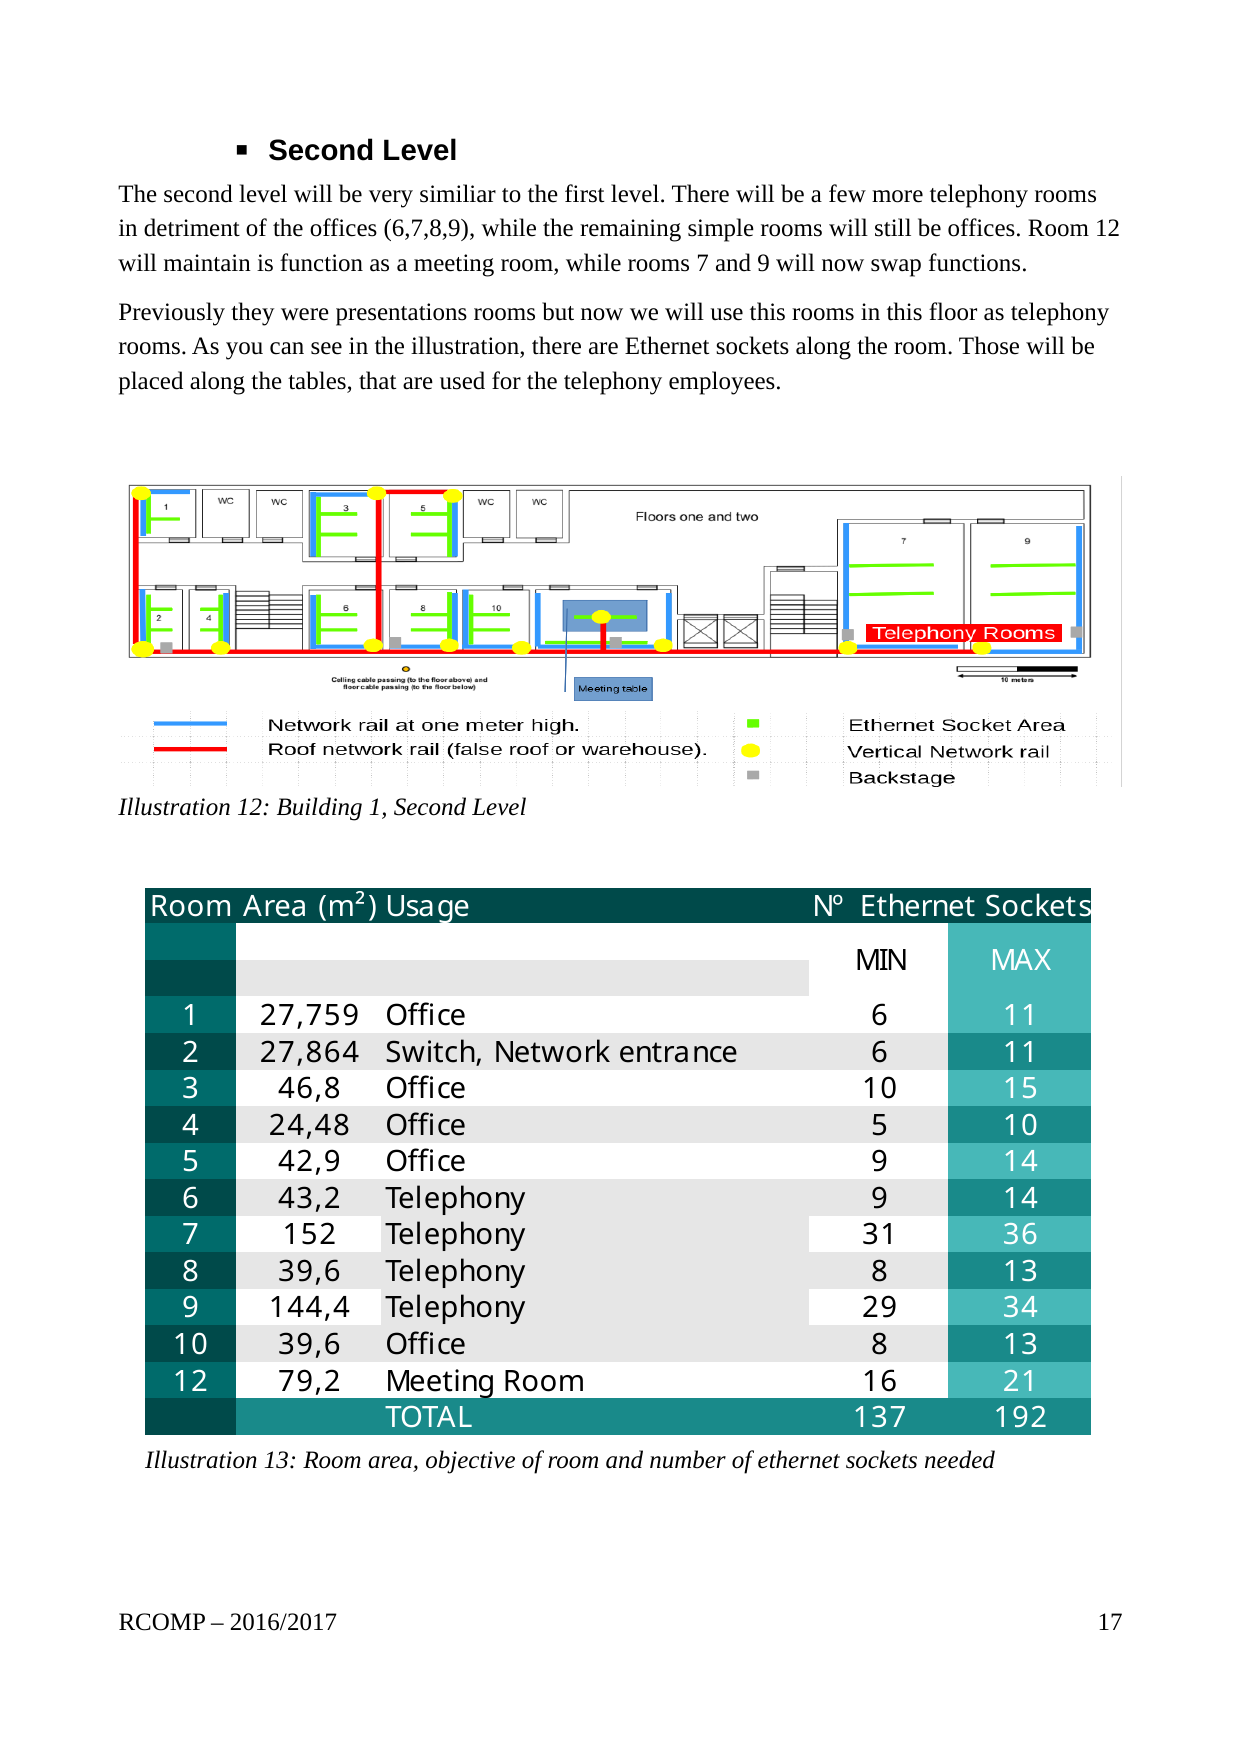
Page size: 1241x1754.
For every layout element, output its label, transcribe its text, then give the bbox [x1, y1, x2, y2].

text Illustration 12: Building 1, Second Level [118, 787, 1122, 821]
subtitle Second Level [231, 133, 1122, 166]
picture [118, 476, 1123, 787]
text Previously they were presentations rooms but now we will use this rooms in this floor as telephony rooms. As you can see in the illustration, there are Ethernet sockets along the room. Those will be placed along the tables, that are used for the telephony employees. [118, 297, 1122, 395]
text The second level will be very similiar to the first level. There will be a few more telephony rooms in detriment of the offices (6,7,8,9), while the remaining simple rooms will still be offices. Room 12 will maintain is function as a meeting room, while rooms 7 and 9 will now swap functions. [118, 179, 1122, 277]
text Illustration 13: Room area, objective of room and number of ethernet sockets needed [145, 888, 1095, 1474]
